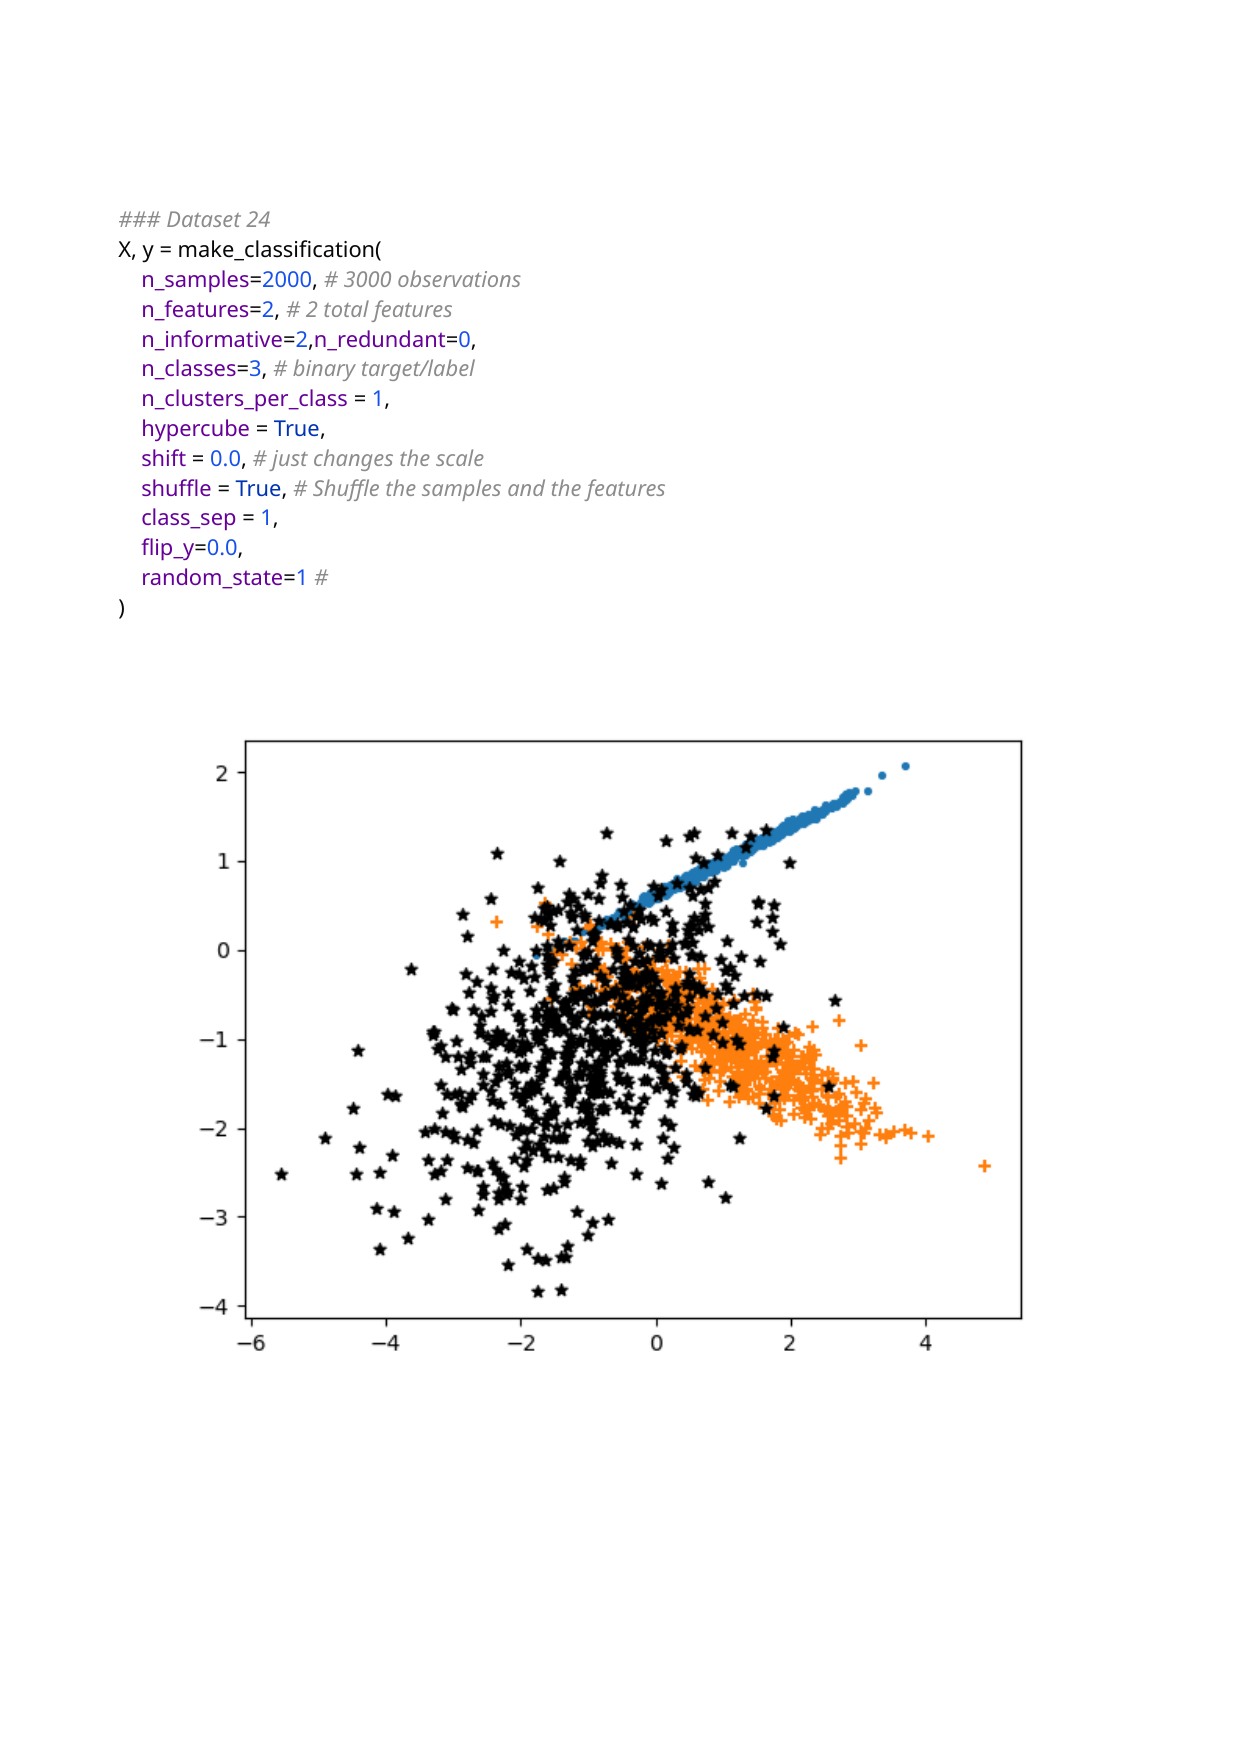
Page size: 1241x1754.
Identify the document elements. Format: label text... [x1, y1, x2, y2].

text ### Dataset 24 X, y = make_classification( n_samples=2000, # 3000 observations n_features=2, # 2 total features n_informative=2,n_redundant=0, n_classes=3, # binary target/label n_clusters_per_class = 1, hypercube = True, shift = 0.0, # just changes the scale shuffle = True, # Shuffle the samples and the features class_sep = 1, flip_y=0.0, random_state=1 # ) [118, 176, 1122, 650]
picture [120, 650, 1121, 1401]
